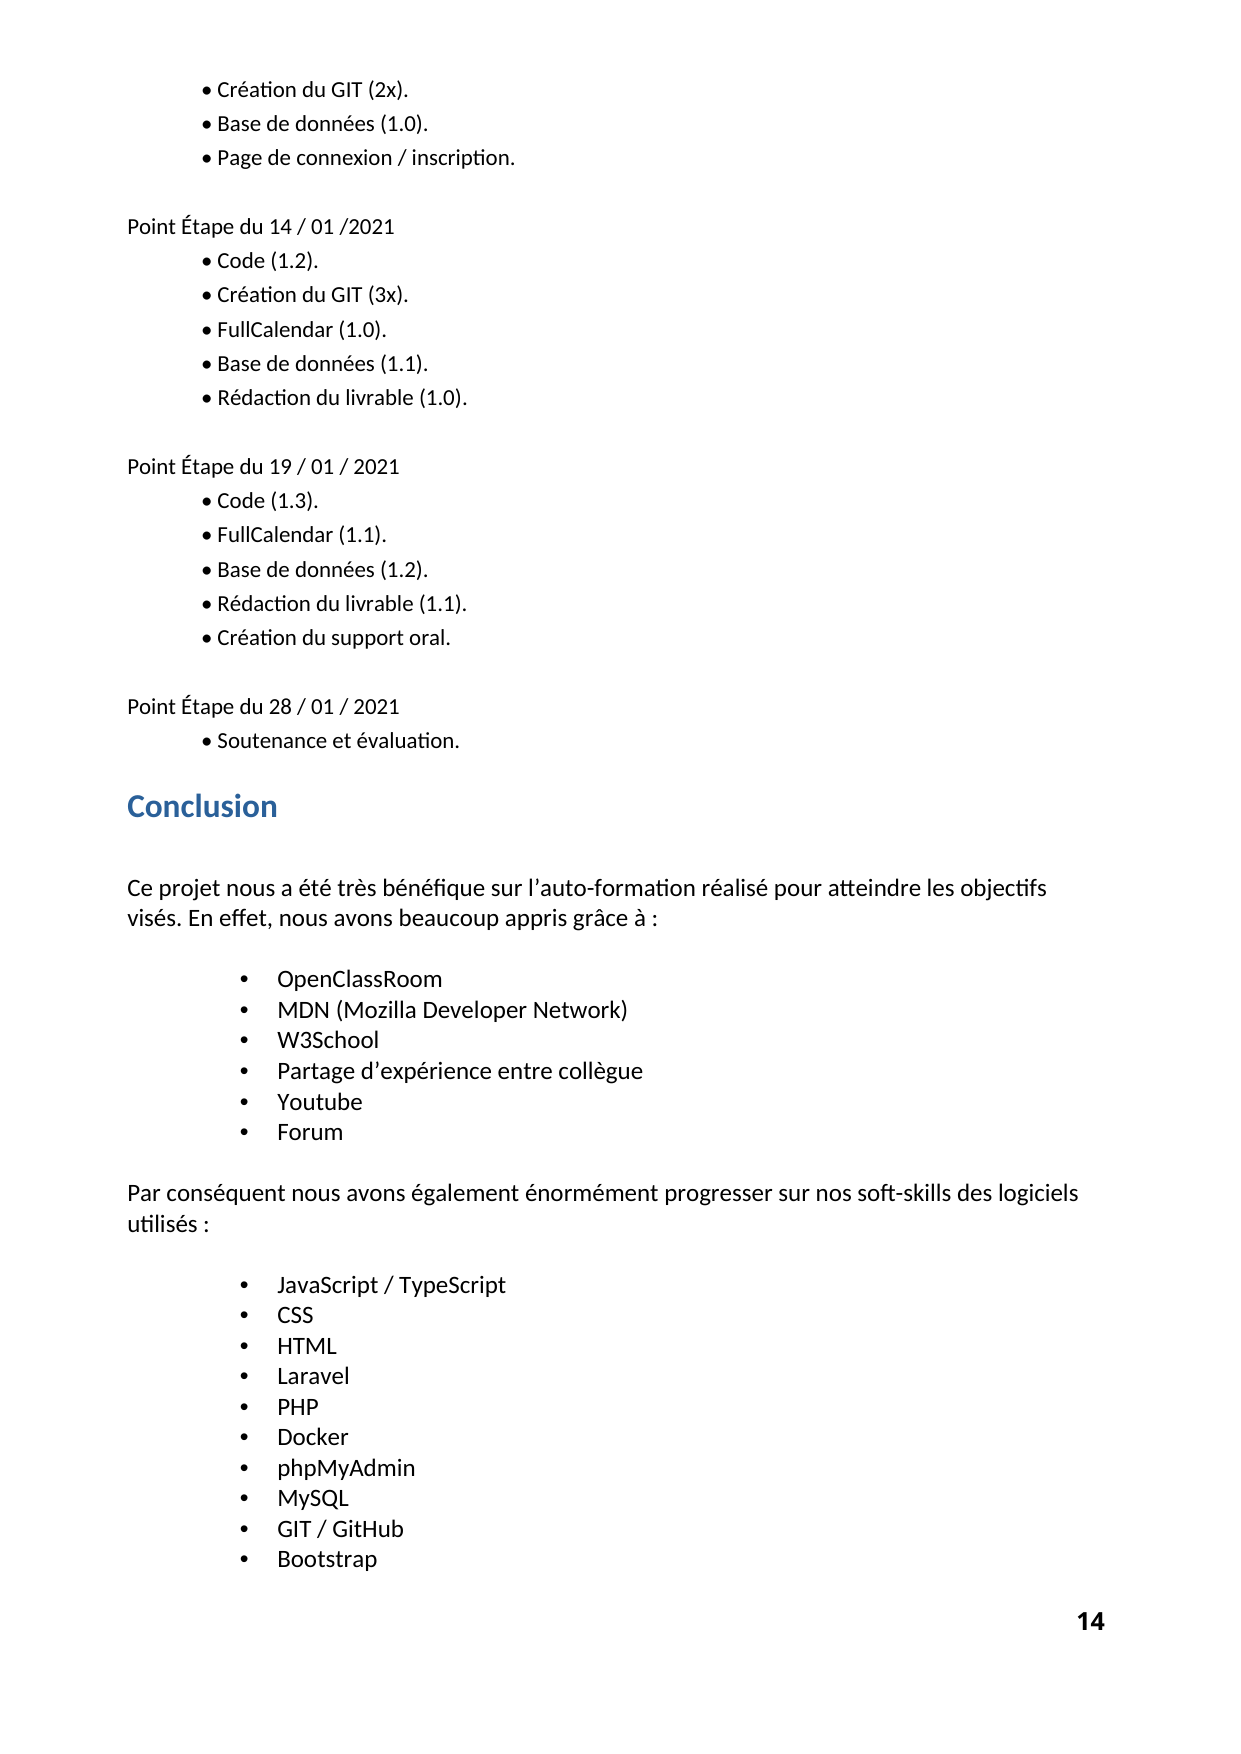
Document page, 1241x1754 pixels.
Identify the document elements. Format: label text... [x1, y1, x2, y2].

list CSS [239, 1299, 1105, 1330]
text • Code (1.2). [89, 246, 1105, 274]
list Docker [239, 1421, 1105, 1452]
text • Création du support oral. [89, 623, 1105, 651]
subtitle Conclusion [127, 785, 1105, 826]
text • Page de connexion / inscription. [89, 143, 1105, 172]
list MDN (Mozilla Developer Network) [239, 994, 1105, 1024]
text • Soutenance et évaluation. [89, 726, 1105, 754]
text • Code (1.3). [89, 486, 1105, 514]
list Laravel [239, 1360, 1105, 1391]
text Point Étape du 28 / 01 / 2021 [89, 692, 1105, 720]
list Youtube [239, 1086, 1105, 1116]
text Point Étape du 19 / 01 / 2021 [89, 452, 1105, 480]
list Partage d’expérience entre collègue [239, 1055, 1105, 1086]
text • Base de données (1.0). [89, 109, 1105, 137]
text • FullCalendar (1.1). [89, 521, 1105, 548]
text • Rédaction du livrable (1.1). [89, 589, 1105, 617]
list phpMyAdmin [239, 1452, 1105, 1482]
list HTML [239, 1330, 1105, 1360]
list W3School [239, 1024, 1105, 1055]
text • Création du GIT (2x). [89, 75, 1105, 103]
text • FullCalendar (1.0). [89, 315, 1105, 343]
list GIT / GitHub [239, 1513, 1105, 1543]
text • Rédaction du livrable (1.0). [89, 383, 1105, 411]
list MySQL [239, 1482, 1105, 1513]
text • Base de données (1.1). [89, 349, 1105, 377]
list PHP [239, 1391, 1105, 1421]
list Forum [239, 1116, 1105, 1147]
text • Création du GIT (3x). [89, 281, 1105, 309]
text Ce projet nous a été très bénéfique sur l’auto-formation réalisé pour atteindre les objectifs visés. En effet, nous avons beaucoup appris grâce à : [127, 872, 1105, 933]
list Bootstrap [239, 1543, 1105, 1574]
list JavaScript / TypeScript [239, 1269, 1105, 1299]
text Par conséquent nous avons également énormément progresser sur nos soft-skills des logiciels utilisés : [127, 1177, 1105, 1238]
text • Base de données (1.2). [89, 555, 1105, 583]
list OpenClassRoom [239, 963, 1105, 994]
text Point Étape du 14 / 01 /2021 [89, 212, 1105, 240]
